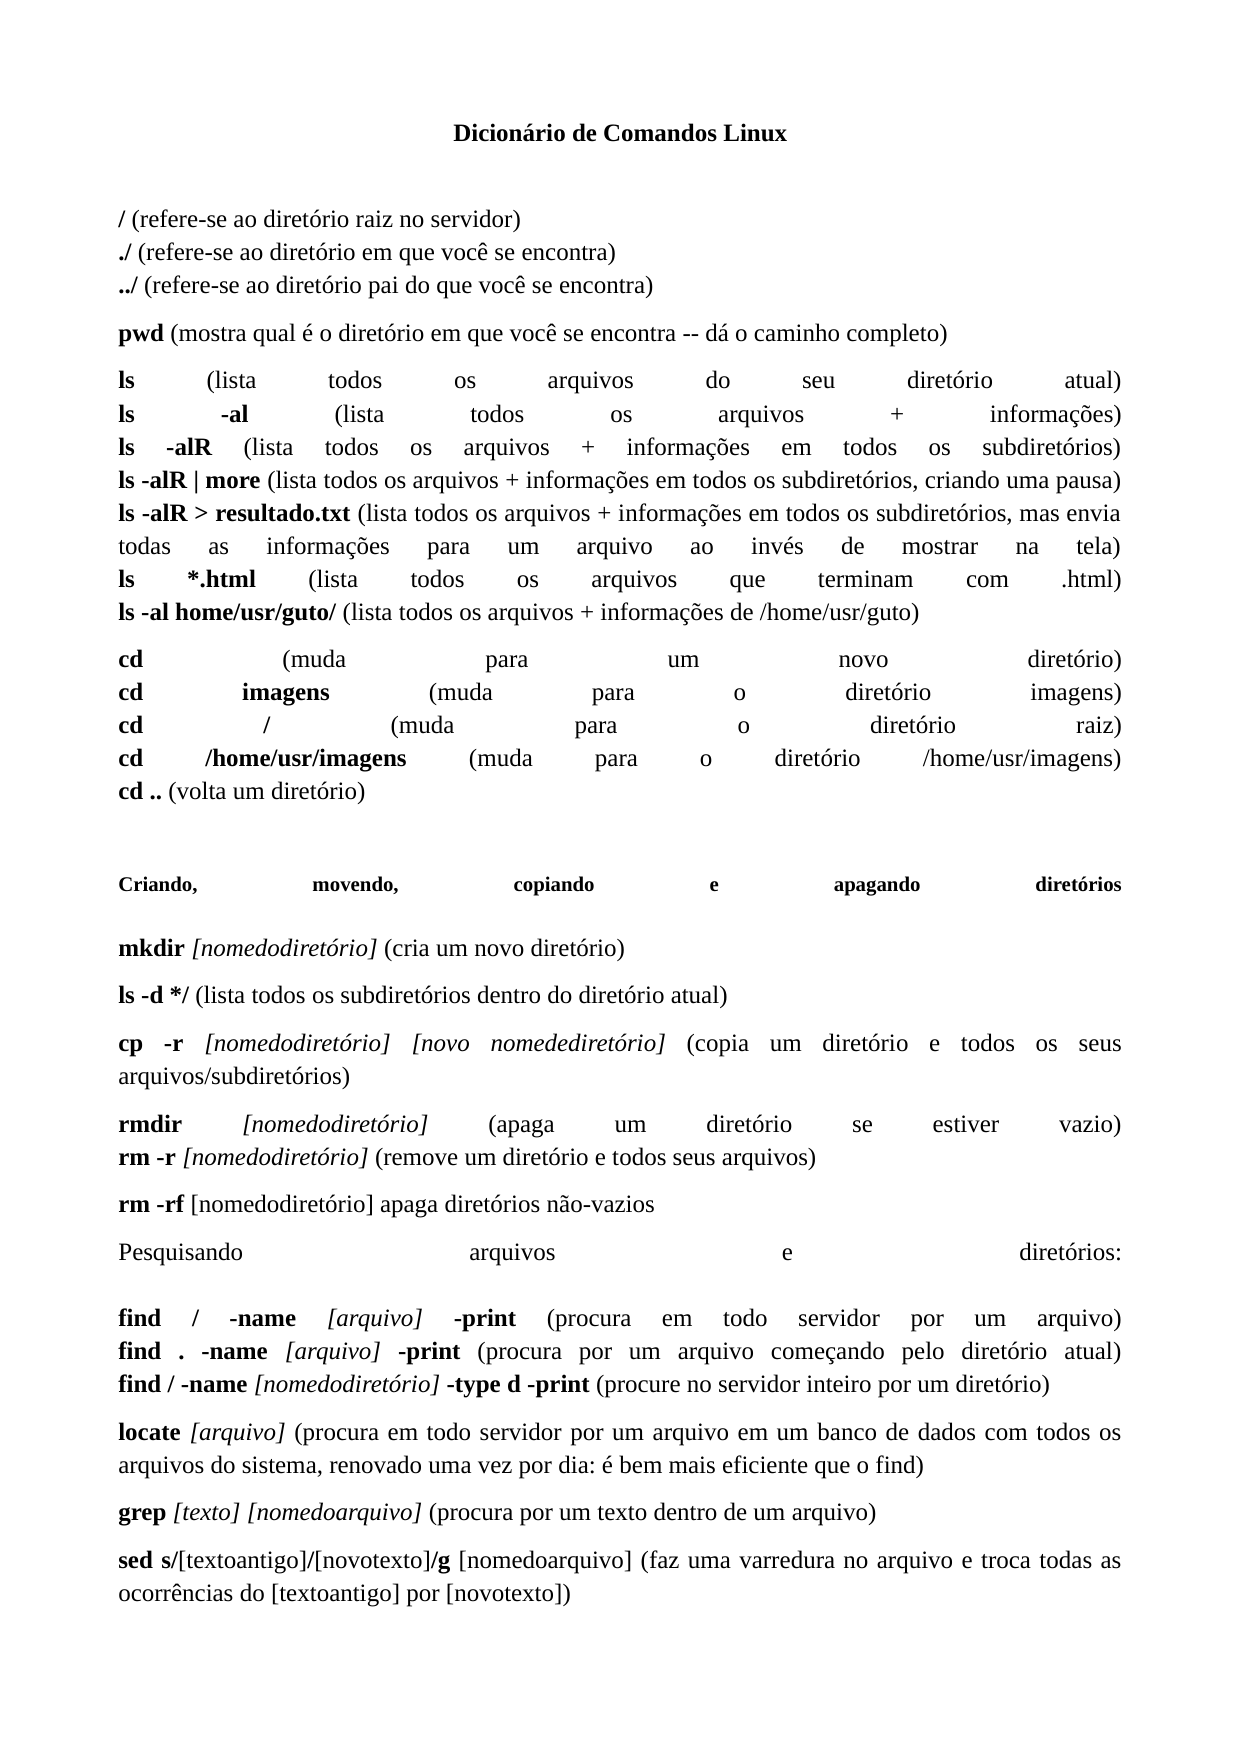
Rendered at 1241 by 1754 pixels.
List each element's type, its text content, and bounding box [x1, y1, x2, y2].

text locate [arquivo] (procura em todo servidor por um arquivo em um banco de dados com todos os arquivos do sistema, renovado uma vez por dia: é bem mais eficiente que o find) [118, 1417, 1122, 1478]
text Pesquisando arquivos e diretórios: find / -name [arquivo] -print (procura em todo servidor por um arquivo) find . -name [arquivo] -print (procura por um arquivo começando pelo diretório atual) find / -name [nomedodiretório] -type d -print (procure no servidor inteiro por um diretório) [118, 1237, 1122, 1398]
text rmdir [nomedodiretório] (apaga um diretório se estiver vazio) rm -r [nomedodiretório] (remove um diretório e todos seus arquivos) [118, 1109, 1122, 1171]
text pwd (mostra qual é o diretório em que você se encontra -- dá o caminho completo) [118, 318, 1122, 347]
text sed s/[textoantigo]/[novotexto]/g [nomedoarquivo] (faz uma varredura no arquivo e troca todas as ocorrências do [textoantigo] por [novotexto]) [118, 1545, 1122, 1607]
text / (refere-se ao diretório raiz no servidor) ./ (refere-se ao diretório em que você se encontra) ../ (refere-se ao diretório pai do que você se encontra) [118, 204, 1122, 299]
text Dicionário de Comandos Linux [118, 118, 1122, 147]
text rm -rf [nomedodiretório] apaga diretórios não-vazios [118, 1189, 1122, 1218]
text Criando, movendo, copiando e apagando diretórios mkdir [nomedodiretório] (cria um novo diretório) [118, 872, 1122, 962]
text ls -d */ (lista todos os subdiretórios dentro do diretório atual) [118, 981, 1122, 1009]
text cp -r [nomedodiretório] [novo nomedediretório] (copia um diretório e todos os seus arquivos/subdiretórios) [118, 1028, 1122, 1090]
text cd (muda para um novo diretório) cd imagens (muda para o diretório imagens) cd / (muda para o diretório raiz) cd /home/usr/imagens (muda para o diretório /home/usr/imagens) cd .. (volta um diretório) [118, 644, 1122, 805]
text ls (lista todos os arquivos do seu diretório atual) ls -al (lista todos os arquivos + informações) ls -alR (lista todos os arquivos + informações em todos os subdiretórios) ls -alR | more (lista todos os arquivos + informações em todos os subdiretórios, criando uma pausa) ls -alR > resultado.txt (lista todos os arquivos + informações em todos os subdiretórios, mas envia todas as informações para um arquivo ao invés de mostrar na tela) ls *.html (lista todos os arquivos que terminam com .html) ls -al home/usr/guto/ (lista todos os arquivos + informações de /home/usr/guto) [118, 366, 1122, 626]
text grep [texto] [nomedoarquivo] (procura por um texto dentro de um arquivo) [118, 1497, 1122, 1526]
